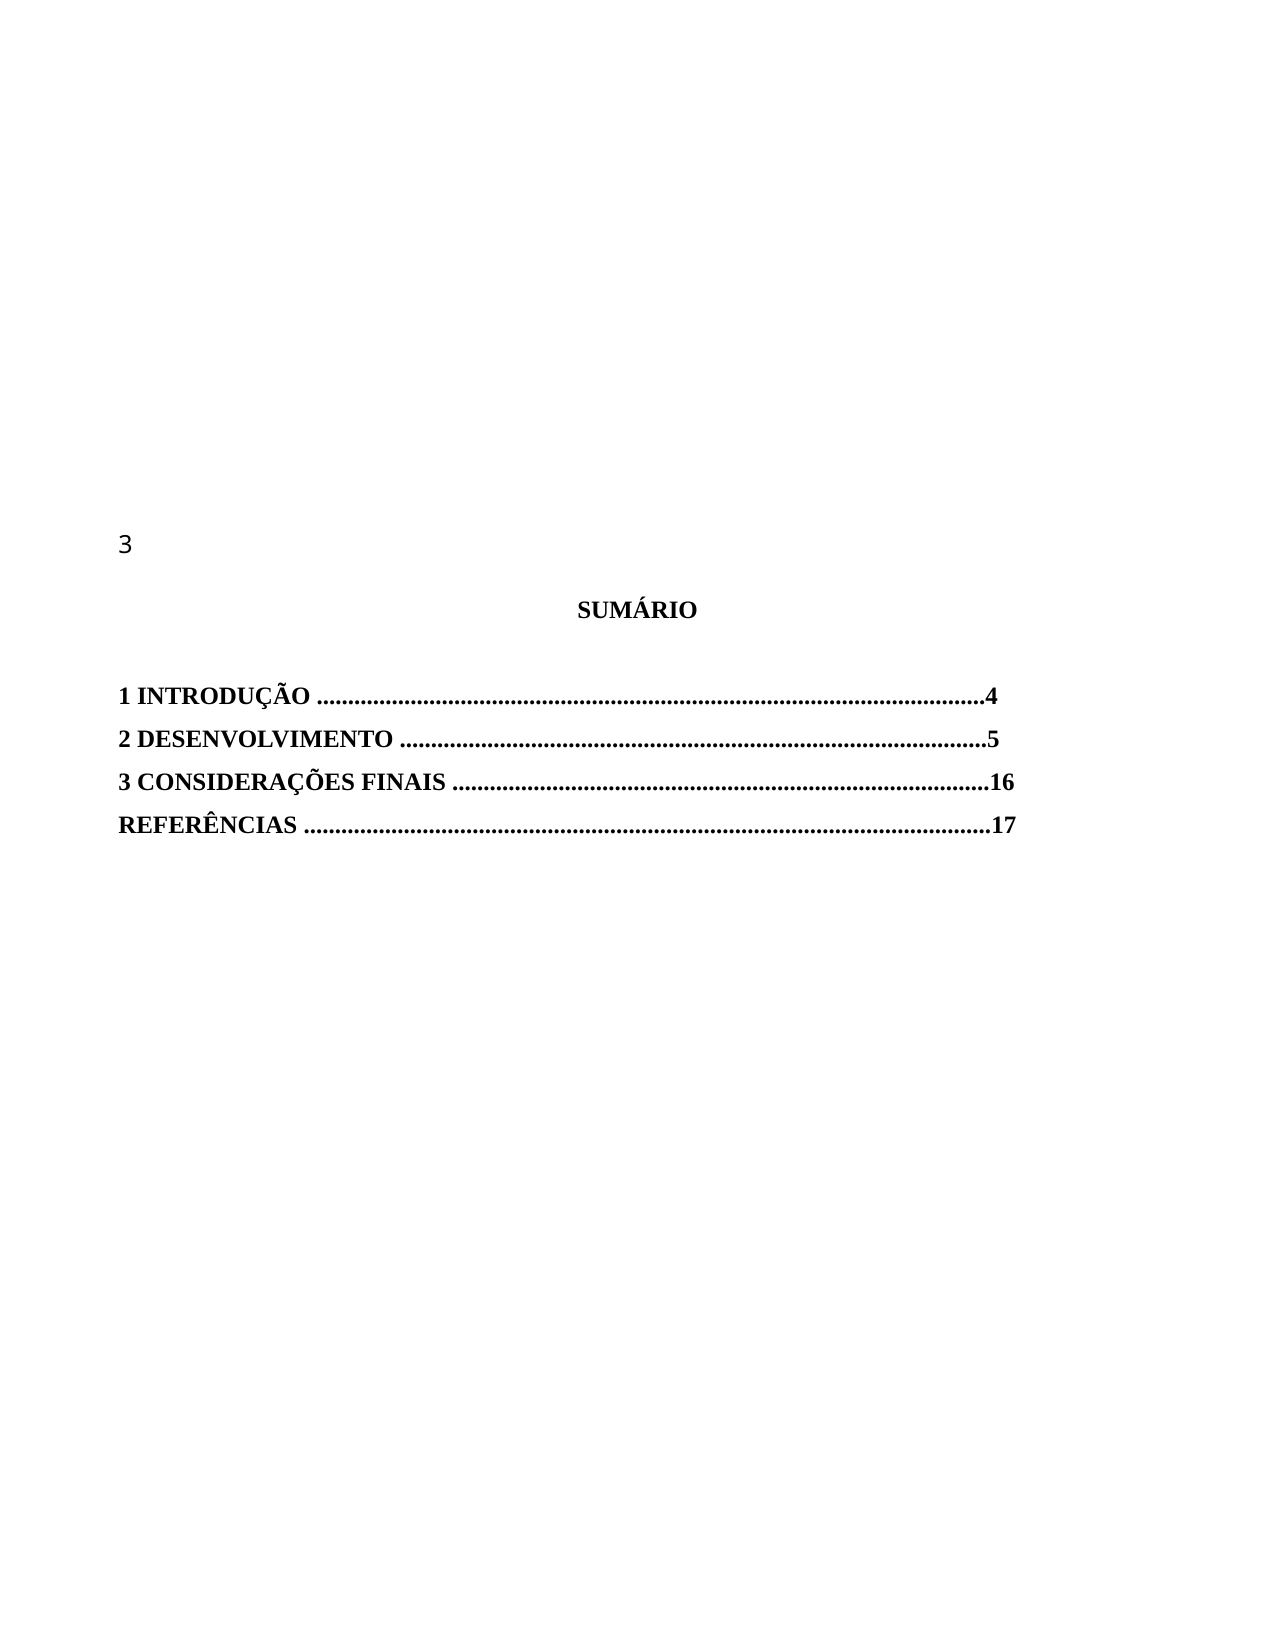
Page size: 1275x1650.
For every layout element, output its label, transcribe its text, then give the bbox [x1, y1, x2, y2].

text 2 DESENVOLVIMENTO ..............................................................................................5 [118, 724, 1157, 753]
text 2 [118, 527, 1157, 561]
text 3 CONSIDERAÇÕES FINAIS ......................................................................................16 [118, 767, 1157, 796]
text SUMÁRIO [118, 595, 1157, 624]
text 1 INTRODUÇÃO ...........................................................................................................4 [118, 681, 1157, 710]
text REFERÊNCIAS ..............................................................................................................17 [118, 811, 1157, 839]
